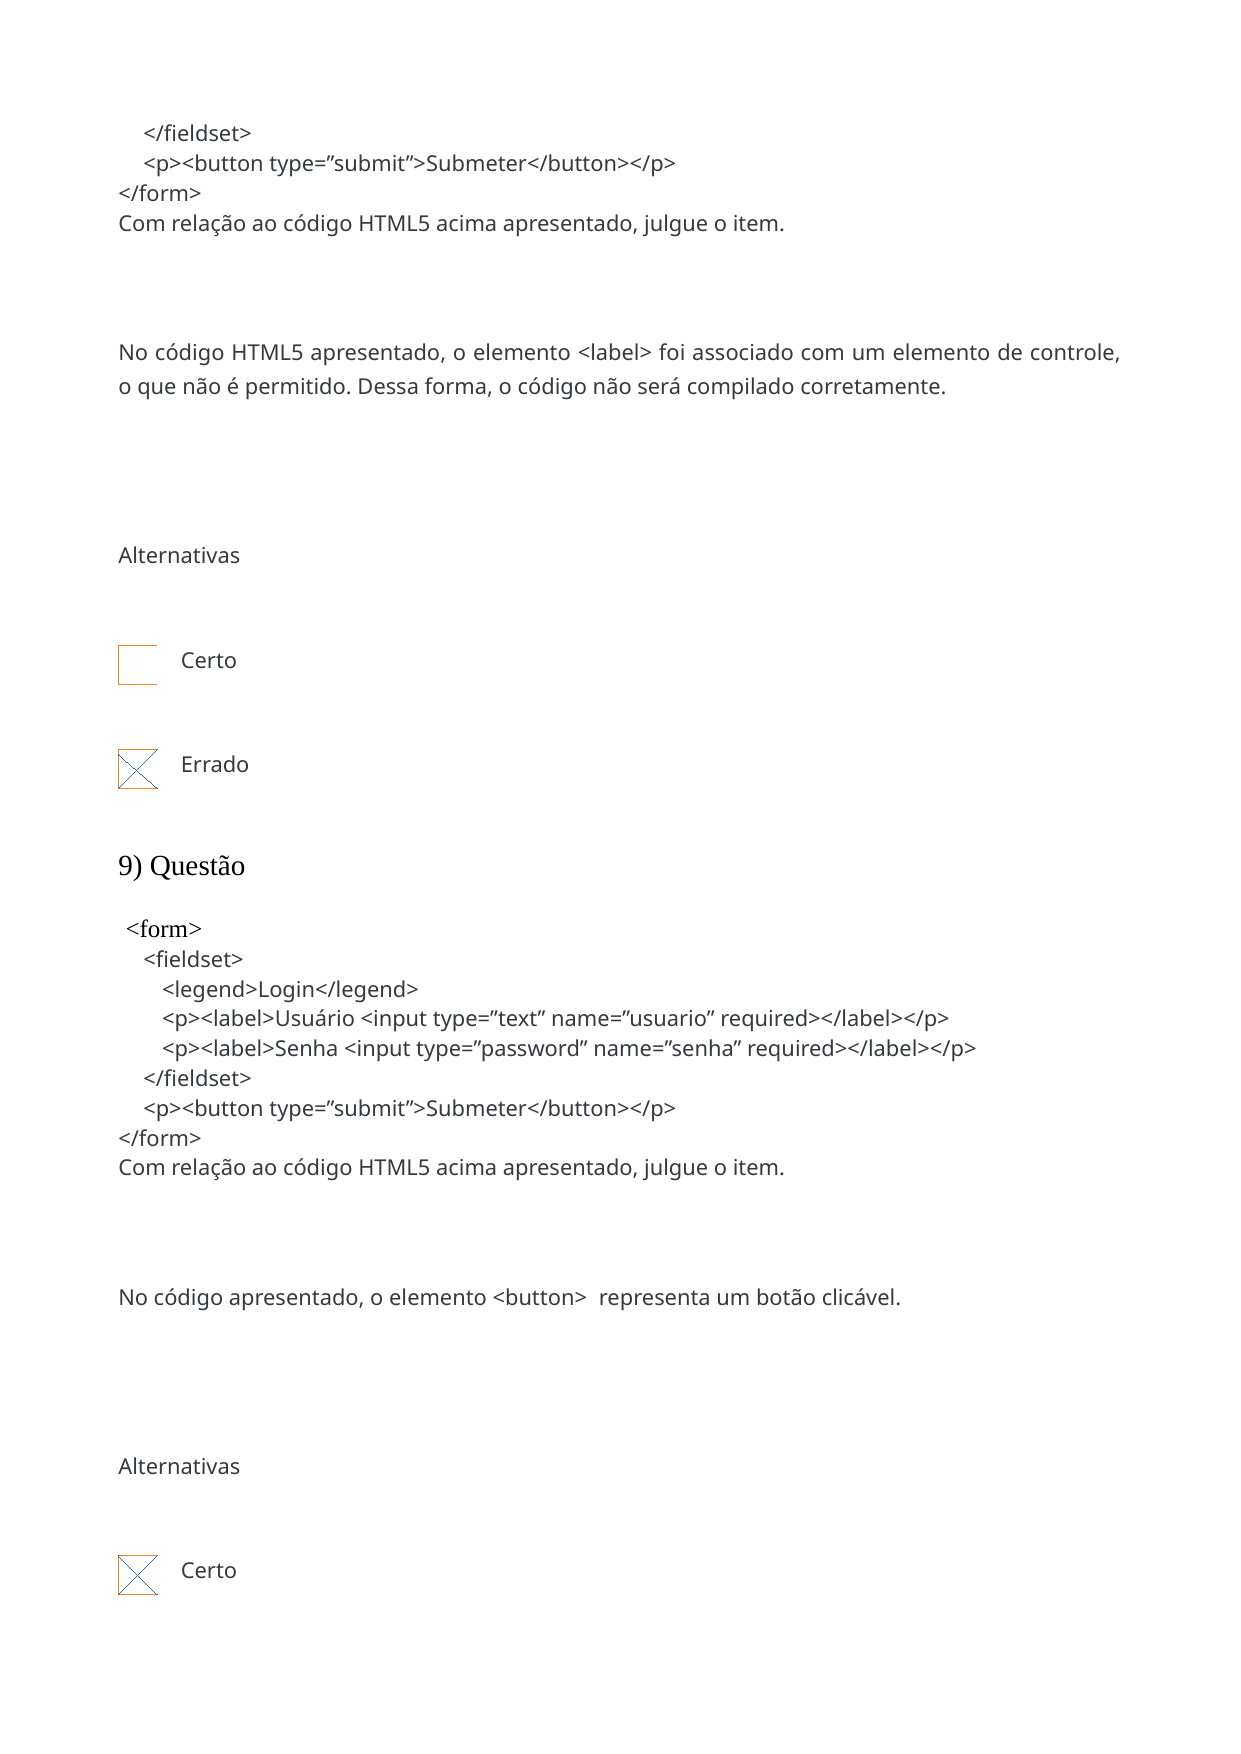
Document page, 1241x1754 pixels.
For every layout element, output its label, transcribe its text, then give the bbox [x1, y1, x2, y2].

text </form> [118, 178, 1122, 207]
text Certo [118, 644, 1122, 684]
text No código apresentado, o elemento <button> representa um botão clicável. [118, 1282, 1122, 1312]
text <p><label>Senha <input type=”password” name=”senha” required></label></p> [118, 1033, 1122, 1063]
text Certo [119, 1555, 1122, 1594]
text <p><button type=”submit”>Submeter</button></p> [118, 1093, 1122, 1123]
text <p><button type=”submit”>Submeter</button></p> [118, 148, 1122, 178]
text </form> [118, 1123, 1122, 1152]
text Com relação ao código HTML5 acima apresentado, julgue o item. [118, 1152, 1122, 1182]
text <legend>Login</legend> [118, 974, 1122, 1003]
text 9) Questão [118, 848, 1122, 882]
text <fieldset> [118, 944, 1122, 974]
text No código HTML5 apresentado, o elemento <label> foi associado com um elemento de controle, o que não é permitido. Dessa forma, o código não será compilado corretamente. [118, 337, 1122, 401]
text </fieldset> [118, 118, 1122, 148]
text Alternativas [118, 540, 1122, 570]
text Alternativas [118, 1451, 1122, 1481]
text Errado [119, 749, 1122, 788]
text <form> [118, 910, 1122, 944]
text <p><label>Usuário <input type=”text” name=”usuario” required></label></p> [118, 1003, 1122, 1033]
text Com relação ao código HTML5 acima apresentado, julgue o item. [118, 207, 1122, 237]
text </fieldset> [118, 1063, 1122, 1093]
